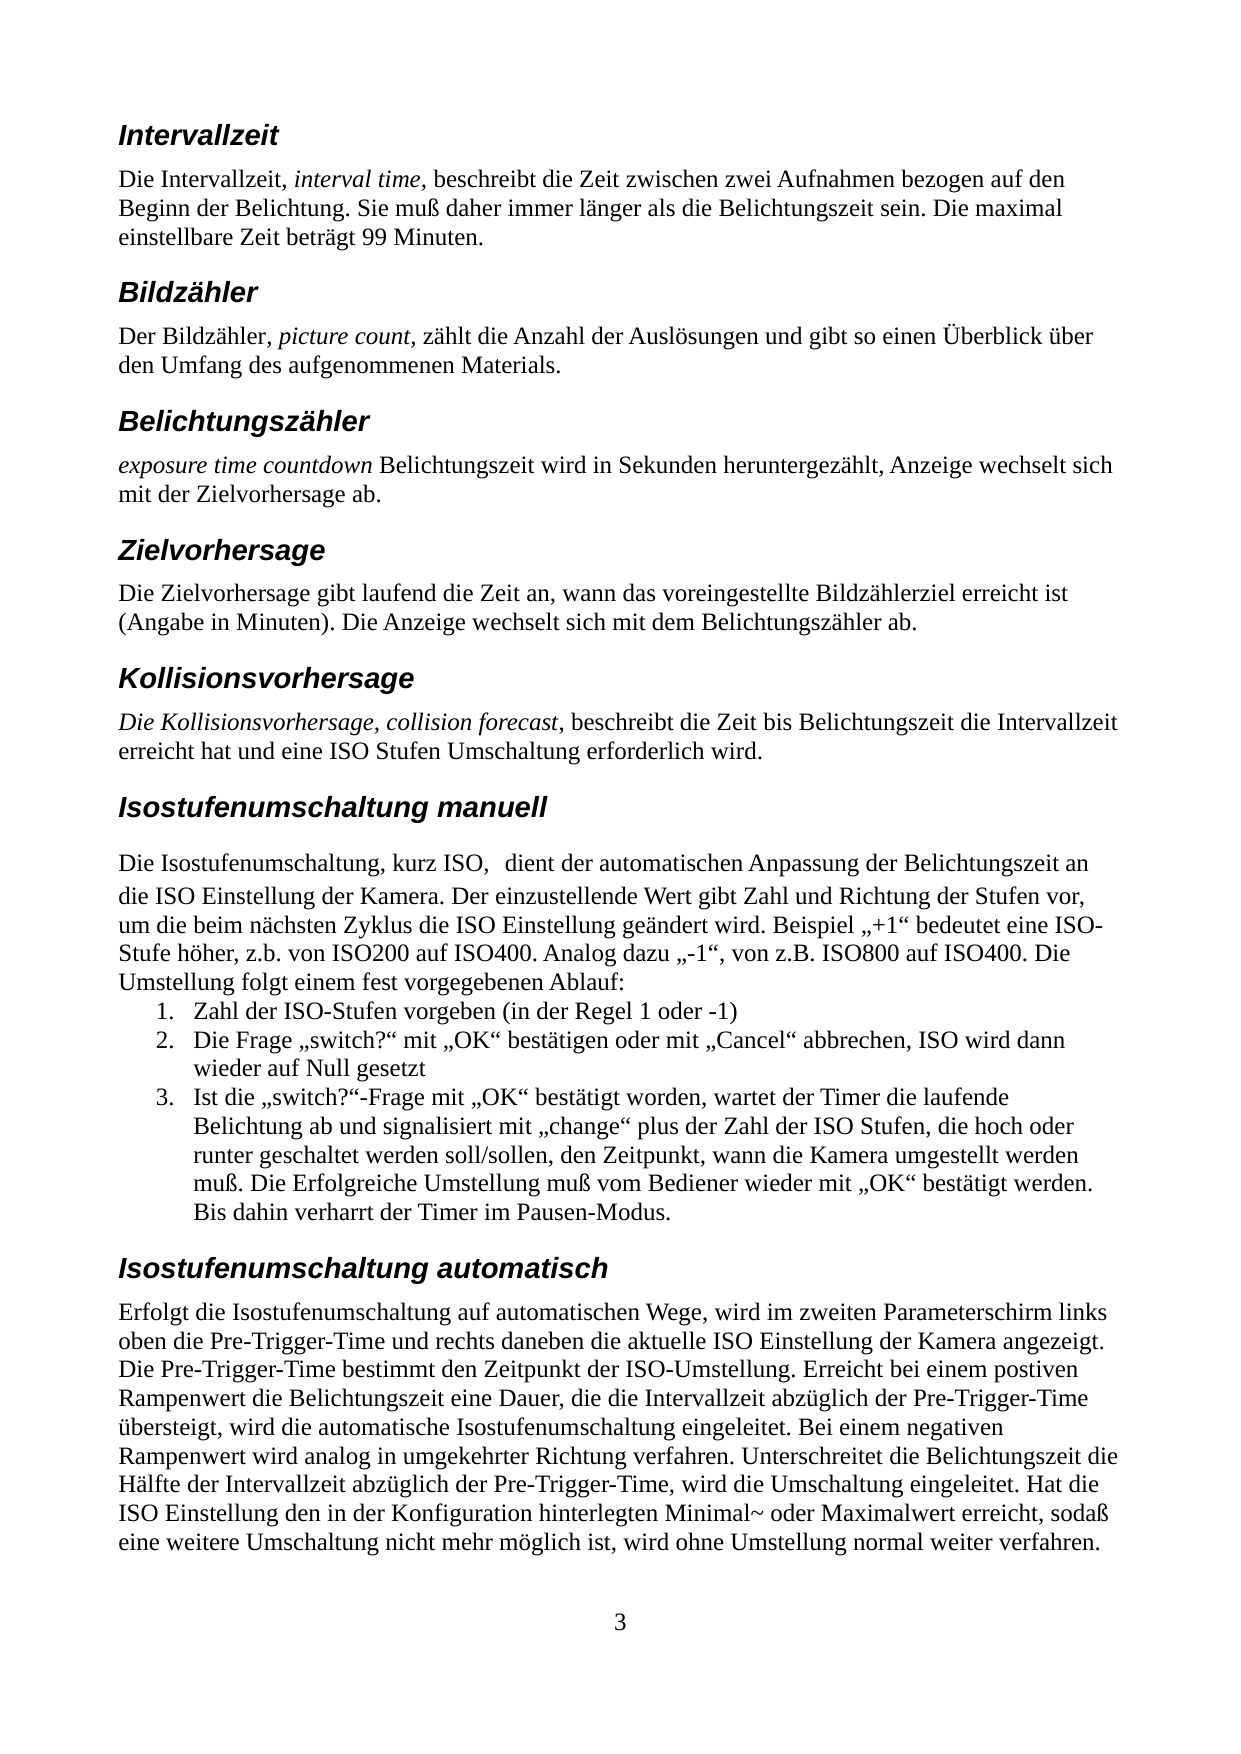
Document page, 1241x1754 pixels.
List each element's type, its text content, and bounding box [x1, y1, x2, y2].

text Erfolgt die Isostufenumschaltung auf automatischen Wege, wird im zweiten Parameterschirm links oben die Pre-Trigger-Time und rechts daneben die aktuelle ISO Einstellung der Kamera angezeigt. Die Pre-Trigger-Time bestimmt den Zeitpunkt der ISO-Umstellung. Erreicht bei einem postiven Rampenwert die Belichtungszeit eine Dauer, die die Intervallzeit abzüglich der Pre-Trigger-Time übersteigt, wird die automatische Isostufenumschaltung eingeleitet. Bei einem negativen Rampenwert wird analog in umgekehrter Richtung verfahren. Unterschreitet die Belichtungszeit die Hälfte der Intervallzeit abzüglich der Pre-Trigger-Time, wird die Umschaltung eingeleitet. Hat die ISO Einstellung den in der Konfiguration hinterlegten Minimal~ oder Maximalwert erreicht, sodaß eine weitere Umschaltung nicht mehr möglich ist, wird ohne Umstellung normal weiter verfahren. [118, 1297, 1122, 1556]
subtitle Zielvorhersage [118, 532, 1122, 566]
subtitle Bildzähler [118, 275, 1122, 309]
list Zahl der ISO-Stufen vorgeben (in der Regel 1 oder -1) [156, 996, 1122, 1025]
list Ist die „switch?“-Frage mit „OK“ bestätigt worden, wartet der Timer die laufende Belichtung ab und signalisiert mit „change“ plus der Zahl der ISO Stufen, die hoch oder runter geschaltet werden soll/sollen, den Zeitpunkt, wann die Kamera umgestellt werden muß. Die Erfolgreiche Umstellung muß vom Bediener wieder mit „OK“ bestätigt werden. Bis dahin verharrt der Timer im Pausen-Modus. [156, 1082, 1122, 1226]
text exposure time countdown Belichtungszeit wird in Sekunden heruntergezählt, Anzeige wechselt sich mit der Zielvorhersage ab. [118, 450, 1122, 507]
text Die Intervallzeit, interval time, beschreibt die Zeit zwischen zwei Aufnahmen bezogen auf den Beginn der Belichtung. Sie muß daher immer länger als die Belichtungszeit sein. Die maximal einstellbare Zeit beträgt 99 Minuten. [118, 164, 1122, 250]
subtitle Intervallzeit [118, 118, 1122, 152]
text Der Bildzähler, picture count, zählt die Anzahl der Auslösungen und gibt so einen Überblick über den Umfang des aufgenommenen Materials. [118, 321, 1122, 379]
text Die Kollisionsvorhersage, collision forecast, beschreibt die Zeit bis Belichtungszeit die Intervallzeit erreicht hat und eine ISO Stufen Umschaltung erforderlich wird. [118, 707, 1122, 764]
text Die Isostufenumschaltung, kurz ISO, dient der automatischen Anpassung der Belichtungszeit an die ISO Einstellung der Kamera. Der einzustellende Wert gibt Zahl und Richtung der Stufen vor, um die beim nächsten Zyklus die ISO Einstellung geändert wird. Beispiel „+1“ bedeutet eine ISO-Stufe höher, z.b. von ISO200 auf ISO400. Analog dazu „-1“, von z.B. ISO800 auf ISO400. Die Umstellung folgt einem fest vorgegebenen Ablauf: [118, 836, 1122, 996]
subtitle Isostufenumschaltung automatisch [118, 1251, 1122, 1284]
subtitle Kollisionsvorhersage [118, 661, 1122, 694]
subtitle Isostufenumschaltung manuell [118, 789, 1122, 823]
list Die Frage „switch?“ mit „OK“ bestätigen oder mit „Cancel“ abbrechen, ISO wird dann wieder auf Null gesetzt [156, 1025, 1122, 1082]
text Die Zielvorhersage gibt laufend die Zeit an, wann das voreingestellte Bildzählerziel erreicht ist (Angabe in Minuten). Die Anzeige wechselt sich mit dem Belichtungszähler ab. [118, 578, 1122, 636]
subtitle Belichtungszähler [118, 404, 1122, 437]
